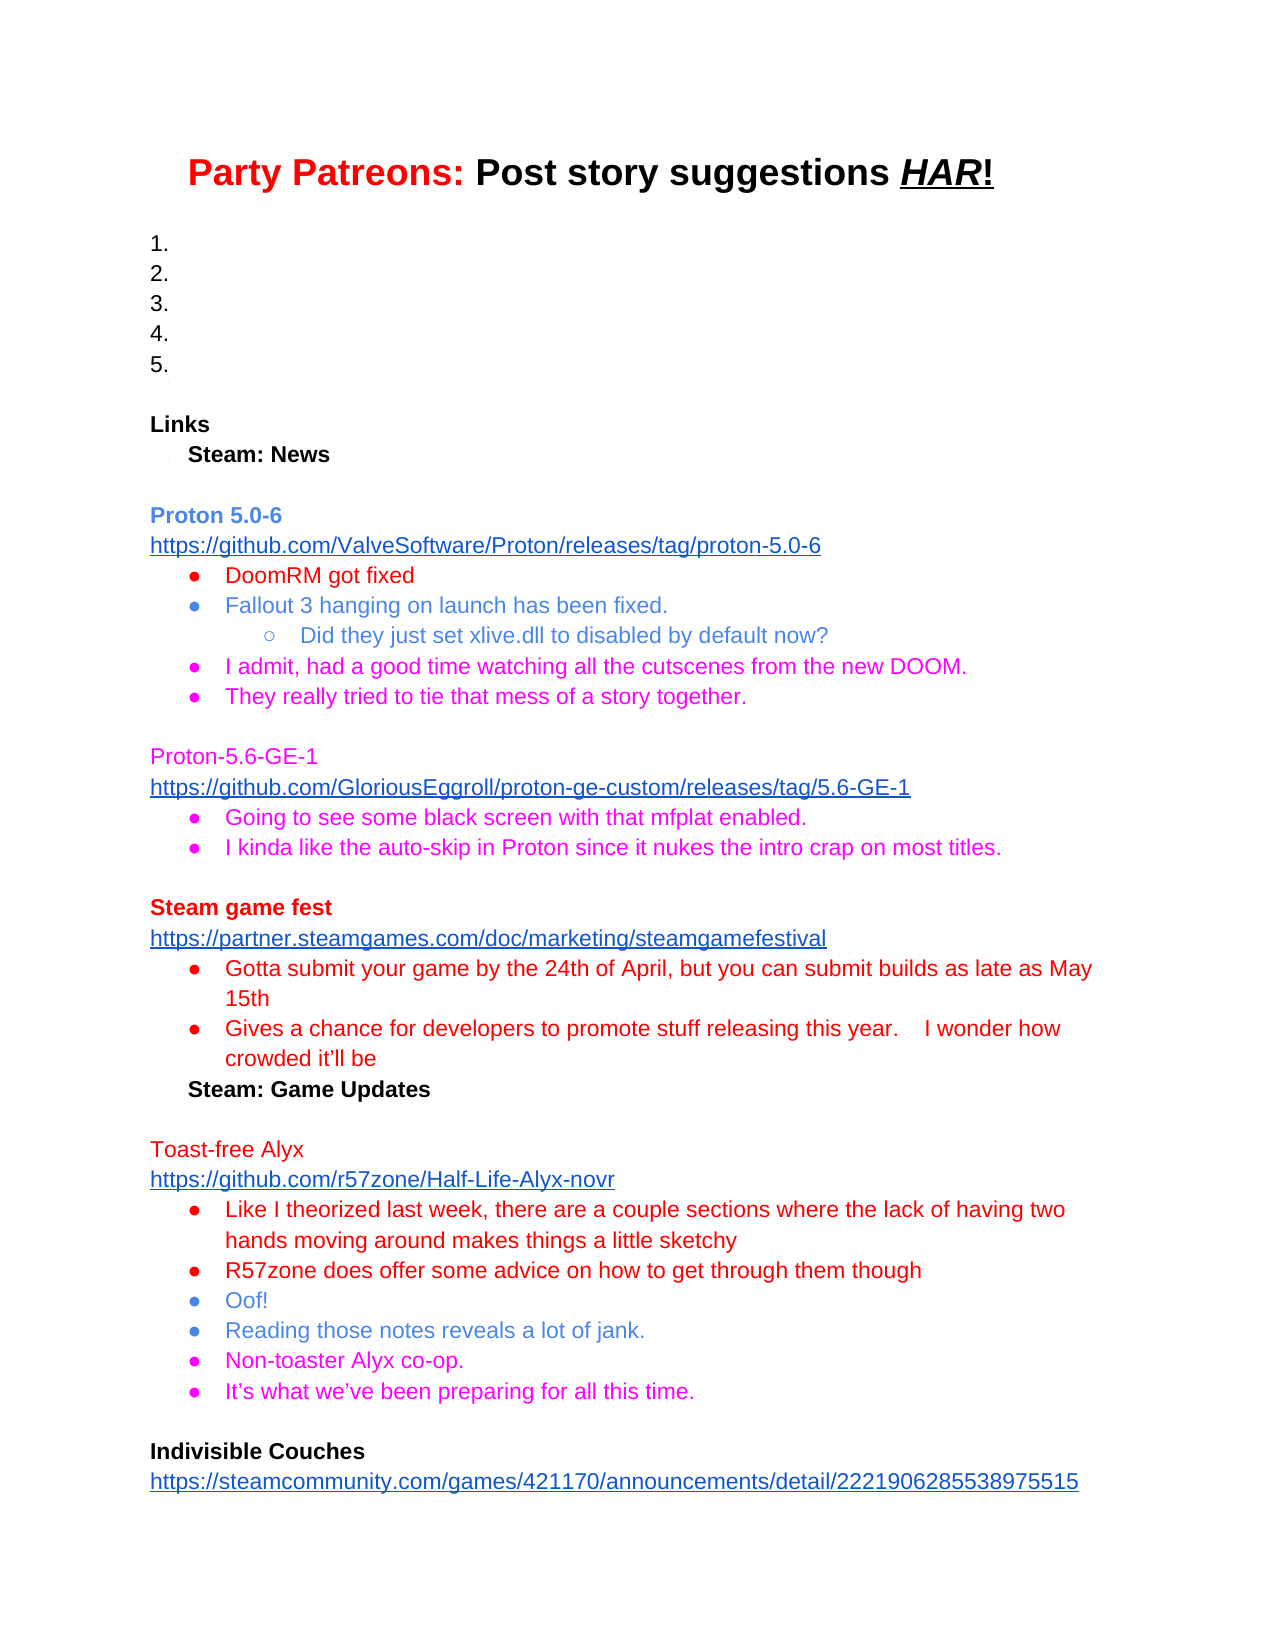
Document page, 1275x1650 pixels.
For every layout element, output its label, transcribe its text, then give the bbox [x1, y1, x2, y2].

list I kinda like the auto-skip in Proton since it nukes the intro crap on most titles. [187, 834, 1125, 860]
text 2. [150, 260, 1125, 286]
list Going to see some black screen with that mfplat enabled. [187, 804, 1125, 830]
list R57zone does offer some advice on how to get through them though [187, 1257, 1125, 1283]
list Like I theorized last week, there are a couple sections where the lack of having two hands moving around makes things a little sketchy [187, 1196, 1125, 1253]
text https://partner.steamgames.com/doc/marketing/steamgamefestival [150, 924, 1125, 951]
list Gives a chance for developers to promote stuff releasing this year. I wonder how crowded it’ll be [187, 1015, 1125, 1072]
text https://github.com/ValveSoftware/Proton/releases/tag/proton-5.0-6 [150, 532, 1125, 558]
list Oof! [187, 1287, 1125, 1313]
list They really tried to tie that mess of a story together. [187, 683, 1125, 709]
list Fallout 3 hanging on launch has been fixed. [187, 592, 1125, 619]
text 4. [150, 320, 1125, 347]
text Steam game fest [150, 894, 1125, 921]
text https://steamcommunity.com/games/421170/announcements/detail/2221906285538975515 [150, 1468, 1125, 1495]
text Party Patreons: Post story suggestions HAR! [150, 150, 1125, 193]
text Proton-5.6-GE-1 [150, 743, 1125, 770]
list I admit, had a good time watching all the cutscenes from the new DOOM. [187, 653, 1125, 679]
text 1. [150, 230, 1125, 256]
text Steam: Game Updates [150, 1076, 1125, 1102]
list Did they just set xlive.dll to disabled by default now? [262, 622, 1125, 649]
text https://github.com/GloriousEggroll/proton-ge-custom/releases/tag/5.6-GE-1 [150, 773, 1125, 800]
list Gotta submit your game by the 24th of April, but you can submit builds as late as May 15th [187, 955, 1125, 1011]
text https://github.com/r57zone/Half-Life-Alyx-novr [150, 1166, 1125, 1193]
text Indivisible Couches [150, 1438, 1125, 1464]
list Reading those notes reveals a lot of jank. [187, 1317, 1125, 1344]
text 5. [150, 351, 1125, 377]
list Non-toaster Alyx co-op. [187, 1347, 1125, 1374]
text Links [150, 411, 1125, 437]
list It’s what we’ve been preparing for all this time. [187, 1378, 1125, 1404]
text Proton 5.0-6 [150, 502, 1125, 528]
text Toast-free Alyx [150, 1136, 1125, 1162]
text 3. [150, 290, 1125, 317]
list DoomRM got fixed [187, 562, 1125, 588]
text Steam: News [150, 441, 1125, 468]
